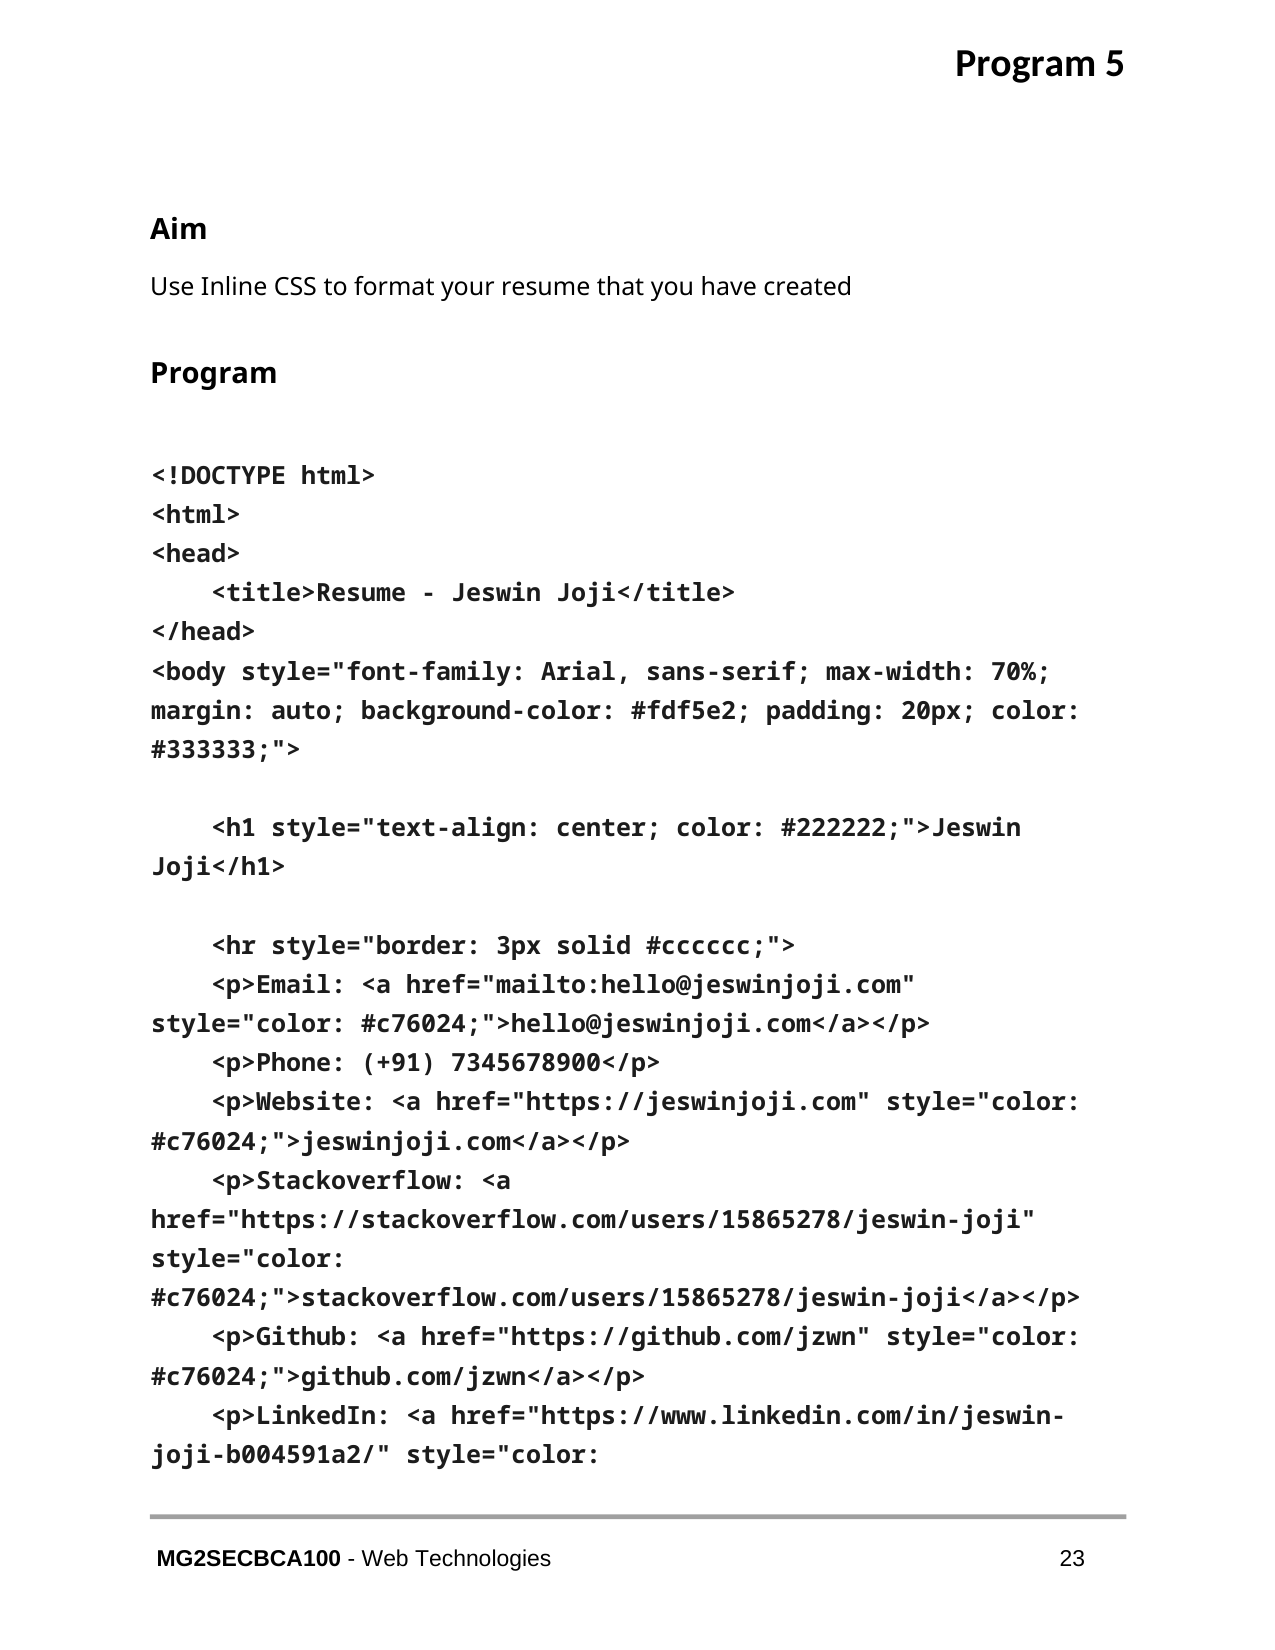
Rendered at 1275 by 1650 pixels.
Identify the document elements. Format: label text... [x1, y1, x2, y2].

text Aim [150, 209, 1125, 248]
text Program 5 [150, 37, 1125, 86]
table_header <!DOCTYPE html> <html> <head> <title>Resume - Jeswin Joji</title> </head> <body style="font-family: Arial, sans-serif; max-width: 70%; margin: auto; background-color: #fdf5e2; padding: 20px; color: #333333;"> <h1 style="text-align: center; color: #222222;">Jeswin Joji</h1> <hr style="border: 3px solid #cccccc;"> <p>Email: <a href="mailto:hello@jeswinjoji.com" style="color: #c76024;">hello@jeswinjoji.com</a></p> <p>Phone: (+91) 7345678900</p> <p>Website: <a href="https://jeswinjoji.com" style="color: #c76024;">jeswinjoji.com</a></p> <p>Stackoverflow: <a href="https://stackoverflow.com/users/15865278/jeswin-joji" style="color: #c76024;">stackoverflow.com/users/15865278/jeswin-joji</a></p> <p>Github: <a href="https://github.com/jzwn" style="color: #c76024;">github.com/jzwn</a></p> <p>LinkedIn: <a href="https://www.linkedin.com/in/jeswin-joji-b004591a2/" style="color: [140, 457, 1114, 1471]
text Use Inline CSS to format your resume that you have created [150, 268, 1125, 302]
text Program [150, 352, 1125, 392]
